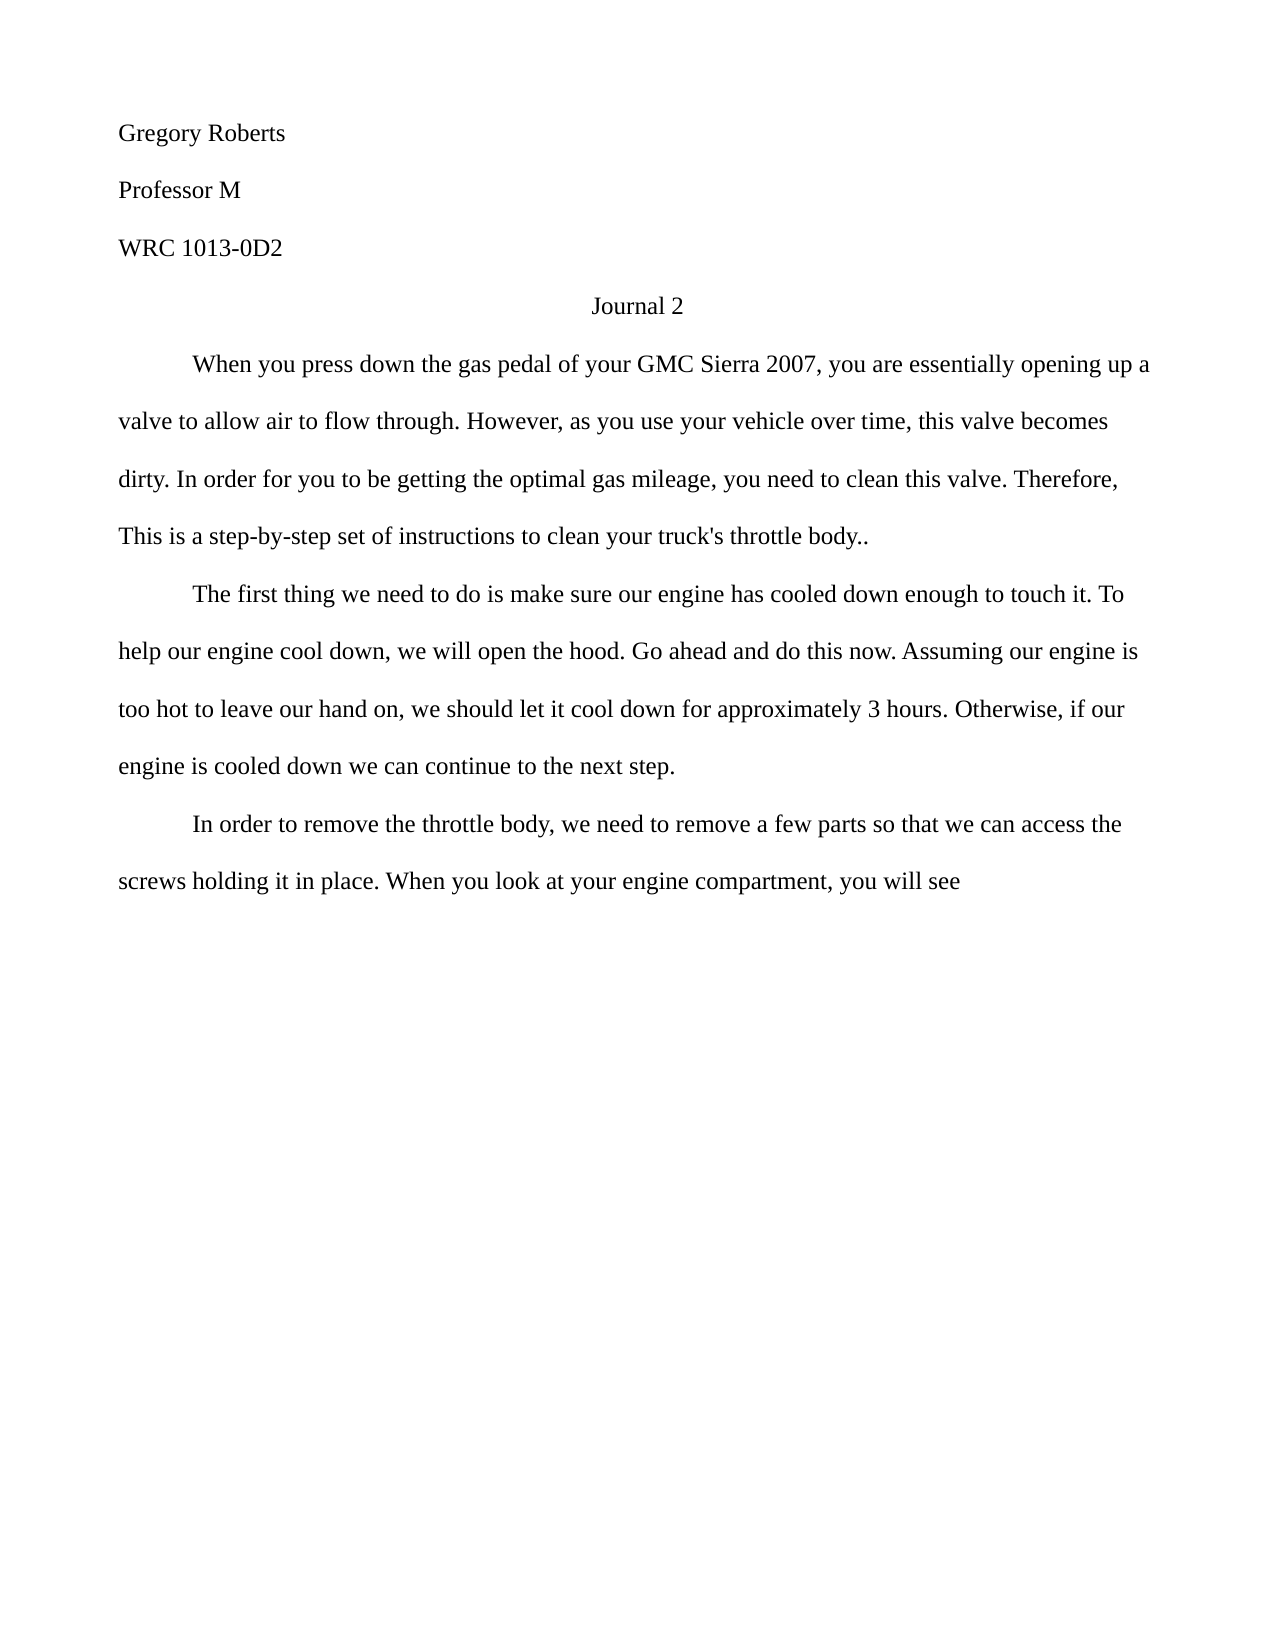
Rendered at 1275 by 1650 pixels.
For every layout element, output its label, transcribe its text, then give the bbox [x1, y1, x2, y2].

text In order to remove the throttle body, we need to remove a few parts so that we can access the screws holding it in place. When you look at your engine compartment, you will see [118, 809, 1157, 895]
text The first thing we need to do is make sure our engine has cooled down enough to touch it. To help our engine cool down, we will open the hood. Go ahead and do this now. Assuming our engine is too hot to leave our hand on, we should let it cool down for approximately 3 hours. Otherwise, if our engine is cooled down we can continue to the next step. [118, 579, 1157, 780]
text Journal 2 [118, 291, 1157, 320]
text When you press down the gas pedal of your GMC Sierra 2007, you are essentially opening up a valve to allow air to flow through. However, as you use your vehicle over time, this valve becomes dirty. In order for you to be getting the optimal gas mileage, you need to clean this valve. Therefore, This is a step-by-step set of instructions to clean your truck's throttle body.. [118, 349, 1157, 550]
